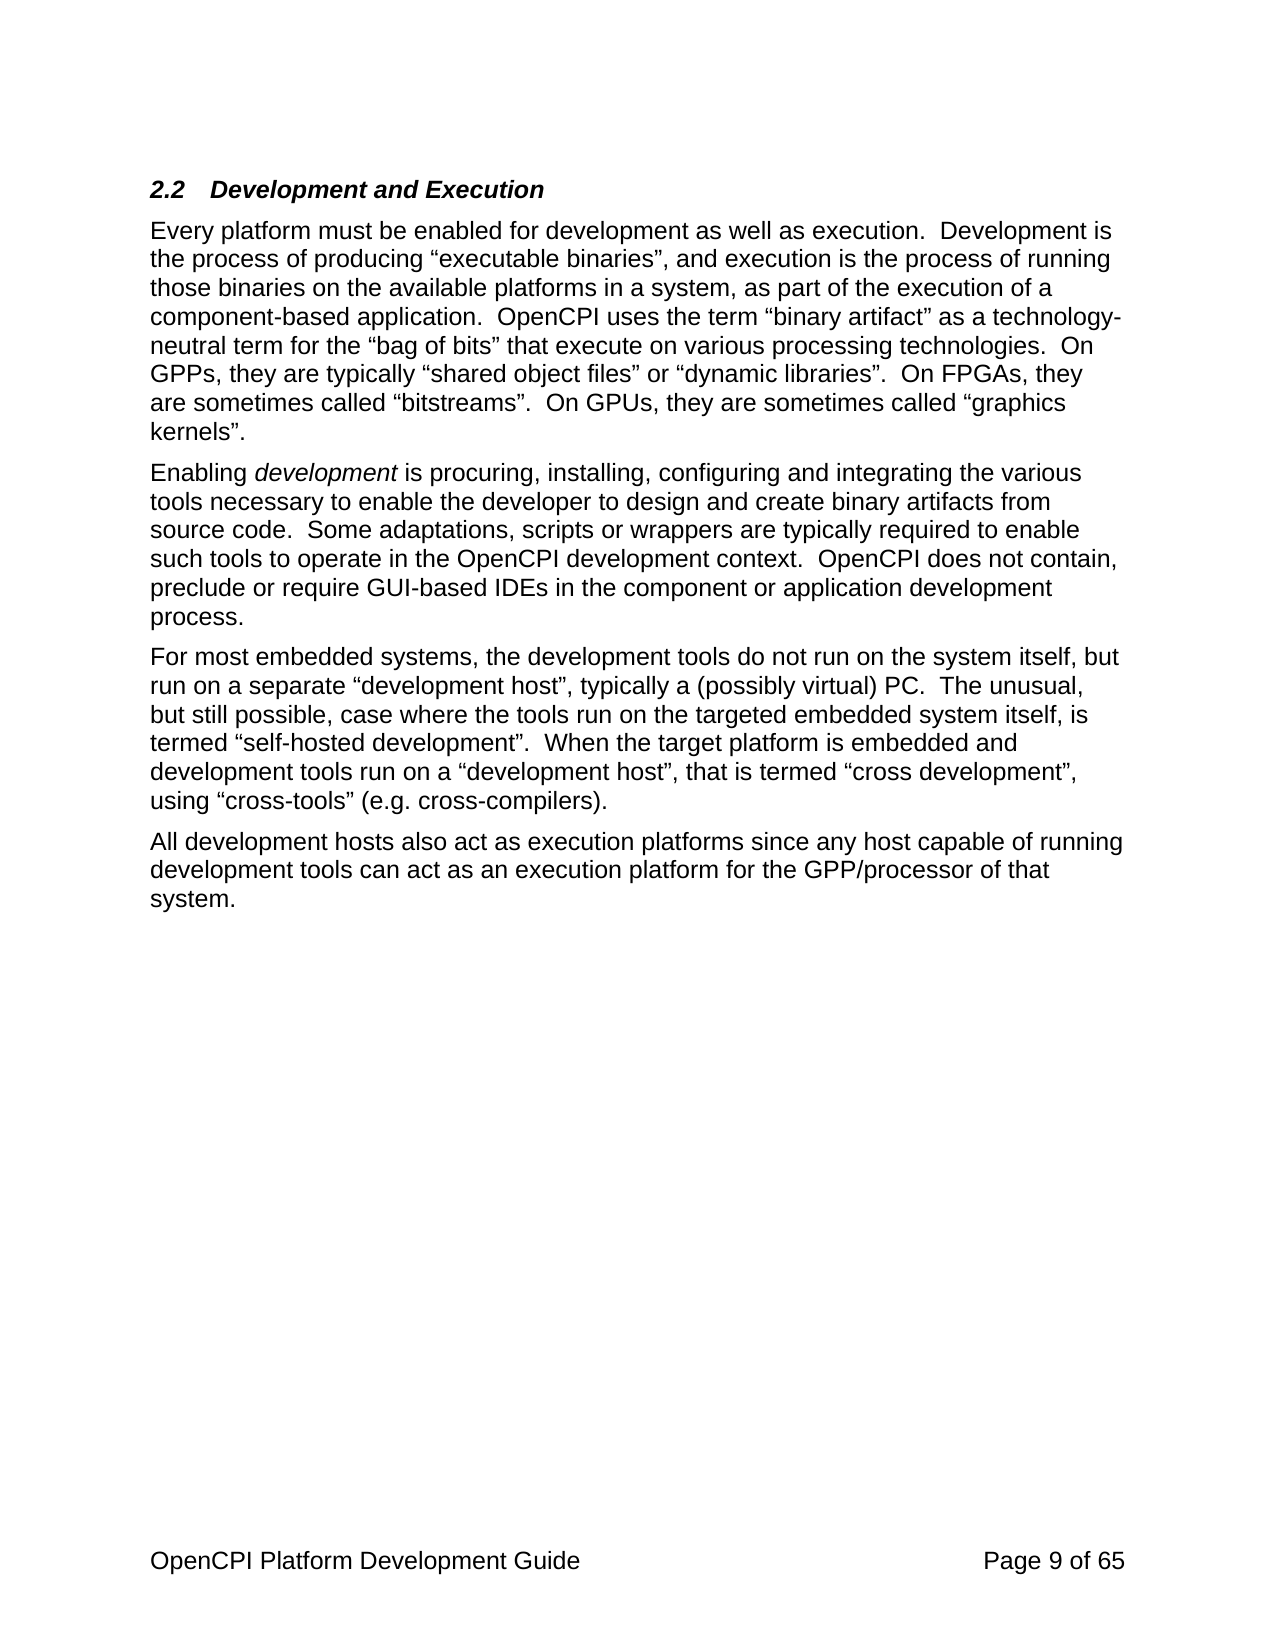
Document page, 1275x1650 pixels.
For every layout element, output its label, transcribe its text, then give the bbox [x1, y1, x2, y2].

text All development hosts also act as execution platforms since any host capable of running development tools can act as an execution platform for the GPP/processor of that system. [150, 827, 1125, 913]
text Every platform must be enabled for development as well as execution. Development is the process of producing “executable binaries”, and execution is the process of running those binaries on the available platforms in a system, as part of the execution of a component-based application. OpenCPI uses the term “binary artifact” as a technology-neutral term for the “bag of bits” that execute on various processing technologies. On GPPs, they are typically “shared object files” or “dynamic libraries”. On FPGAs, they are sometimes called “bitstreams”. On GPUs, they are sometimes called “graphics kernels”. [150, 216, 1125, 446]
subtitle Development and Execution [150, 175, 1125, 204]
text Enabling development is procuring, installing, configuring and integrating the various tools necessary to enable the developer to design and create binary artifacts from source code. Some adaptations, scripts or wrappers are typically required to enable such tools to operate in the OpenCPI development context. OpenCPI does not contain, preclude or require GUI-based IDEs in the component or application development process. [150, 458, 1125, 630]
text For most embedded systems, the development tools do not run on the system itself, but run on a separate “development host”, typically a (possibly virtual) PC. The unusual, but still possible, case where the tools run on the targeted embedded system itself, is termed “self-hosted development”. When the target platform is embedded and development tools run on a “development host”, that is termed “cross development”, using “cross-tools” (e.g. cross-compilers). [150, 642, 1125, 815]
